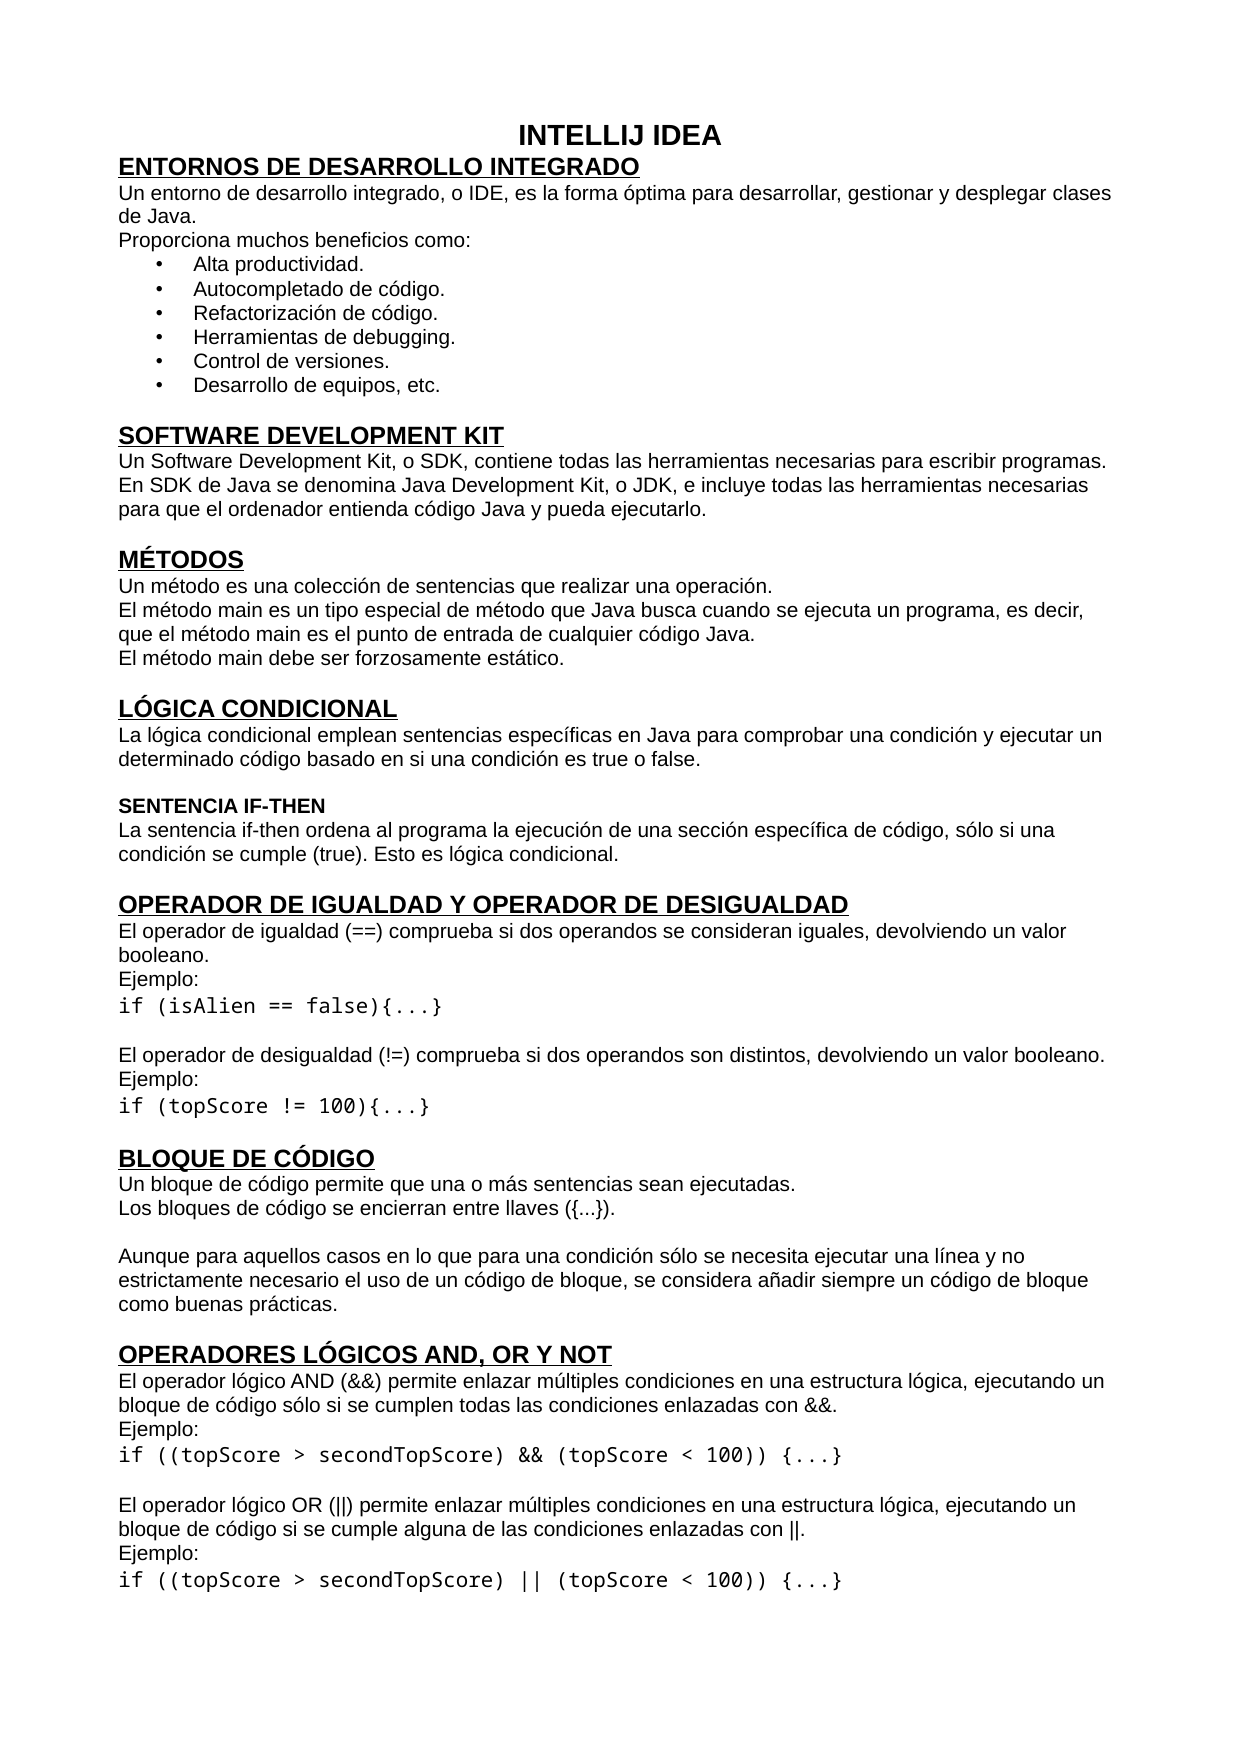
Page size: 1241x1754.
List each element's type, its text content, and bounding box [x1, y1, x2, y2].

list Alta productividad. [156, 252, 1122, 276]
text Proporciona muchos beneficios como: [118, 228, 1122, 252]
text Un Software Development Kit, o SDK, contiene todas las herramientas necesarias para escribir programas. En SDK de Java se denomina Java Development Kit, o JDK, e incluye todas las herramientas necesarias para que el ordenador entienda código Java y pueda ejecutarlo. [118, 449, 1122, 521]
text ENTORNOS DE DESARROLLO INTEGRADO [118, 152, 1122, 180]
text if ((topScore > secondTopScore) && (topScore < 100)) {...} [118, 1441, 1122, 1469]
text if (isAlien == false){...} [118, 991, 1122, 1019]
text Un método es una colección de sentencias que realizar una operación. [118, 574, 1122, 598]
list Control de versiones. [156, 348, 1122, 373]
text Los bloques de código se encierran entre llaves ({...}). [118, 1196, 1122, 1220]
text LÓGICA CONDICIONAL [118, 694, 1122, 722]
text El operador de desigualdad (!=) comprueba si dos operandos son distintos, devolviendo un valor booleano. [118, 1043, 1122, 1067]
text Aunque para aquellos casos en lo que para una condición sólo se necesita ejecutar una línea y no estrictamente necesario el uso de un código de bloque, se considera añadir siempre un código de bloque como buenas prácticas. [118, 1244, 1122, 1316]
text if (topScore != 100){...} [118, 1091, 1122, 1119]
text Un bloque de código permite que una o más sentencias sean ejecutadas. [118, 1172, 1122, 1196]
text El operador lógico AND (&&) permite enlazar múltiples condiciones en una estructura lógica, ejecutando un bloque de código sólo si se cumplen todas las condiciones enlazadas con &&. [118, 1369, 1122, 1417]
text Ejemplo: [118, 1541, 1122, 1565]
text OPERADORES LÓGICOS AND, OR Y NOT [118, 1340, 1122, 1369]
text El operador lógico OR (||) permite enlazar múltiples condiciones en una estructura lógica, ejecutando un bloque de código si se cumple alguna de las condiciones enlazadas con ||. [118, 1493, 1122, 1541]
text SENTENCIA IF-THEN [118, 794, 1122, 818]
list Desarrollo de equipos, etc. [156, 373, 1122, 397]
text MÉTODOS [118, 545, 1122, 574]
list Refactorización de código. [156, 300, 1122, 324]
text Ejemplo: [118, 1067, 1122, 1091]
text El operador de igualdad (==) comprueba si dos operandos se consideran iguales, devolviendo un valor booleano. [118, 919, 1122, 967]
text BLOQUE DE CÓDIGO [118, 1143, 1122, 1172]
text OPERADOR DE IGUALDAD Y OPERADOR DE DESIGUALDAD [118, 890, 1122, 919]
list Herramientas de debugging. [156, 324, 1122, 348]
text Un entorno de desarrollo integrado, o IDE, es la forma óptima para desarrollar, gestionar y desplegar clases de Java. [118, 180, 1122, 228]
text La sentencia if-then ordena al programa la ejecución de una sección específica de código, sólo si una condición se cumple (true). Esto es lógica condicional. [118, 818, 1122, 866]
text Ejemplo: [118, 967, 1122, 991]
text if ((topScore > secondTopScore) || (topScore < 100)) {...} [118, 1565, 1122, 1593]
text INTELLIJ IDEA [118, 118, 1122, 152]
text El método main es un tipo especial de método que Java busca cuando se ejecuta un programa, es decir, que el método main es el punto de entrada de cualquier código Java. [118, 598, 1122, 646]
text La lógica condicional emplean sentencias específicas en Java para comprobar una condición y ejecutar un determinado código basado en si una condición es true o false. [118, 722, 1122, 770]
list Autocompletado de código. [156, 276, 1122, 300]
text Ejemplo: [118, 1417, 1122, 1441]
text El método main debe ser forzosamente estático. [118, 646, 1122, 670]
text SOFTWARE DEVELOPMENT KIT [118, 421, 1122, 449]
